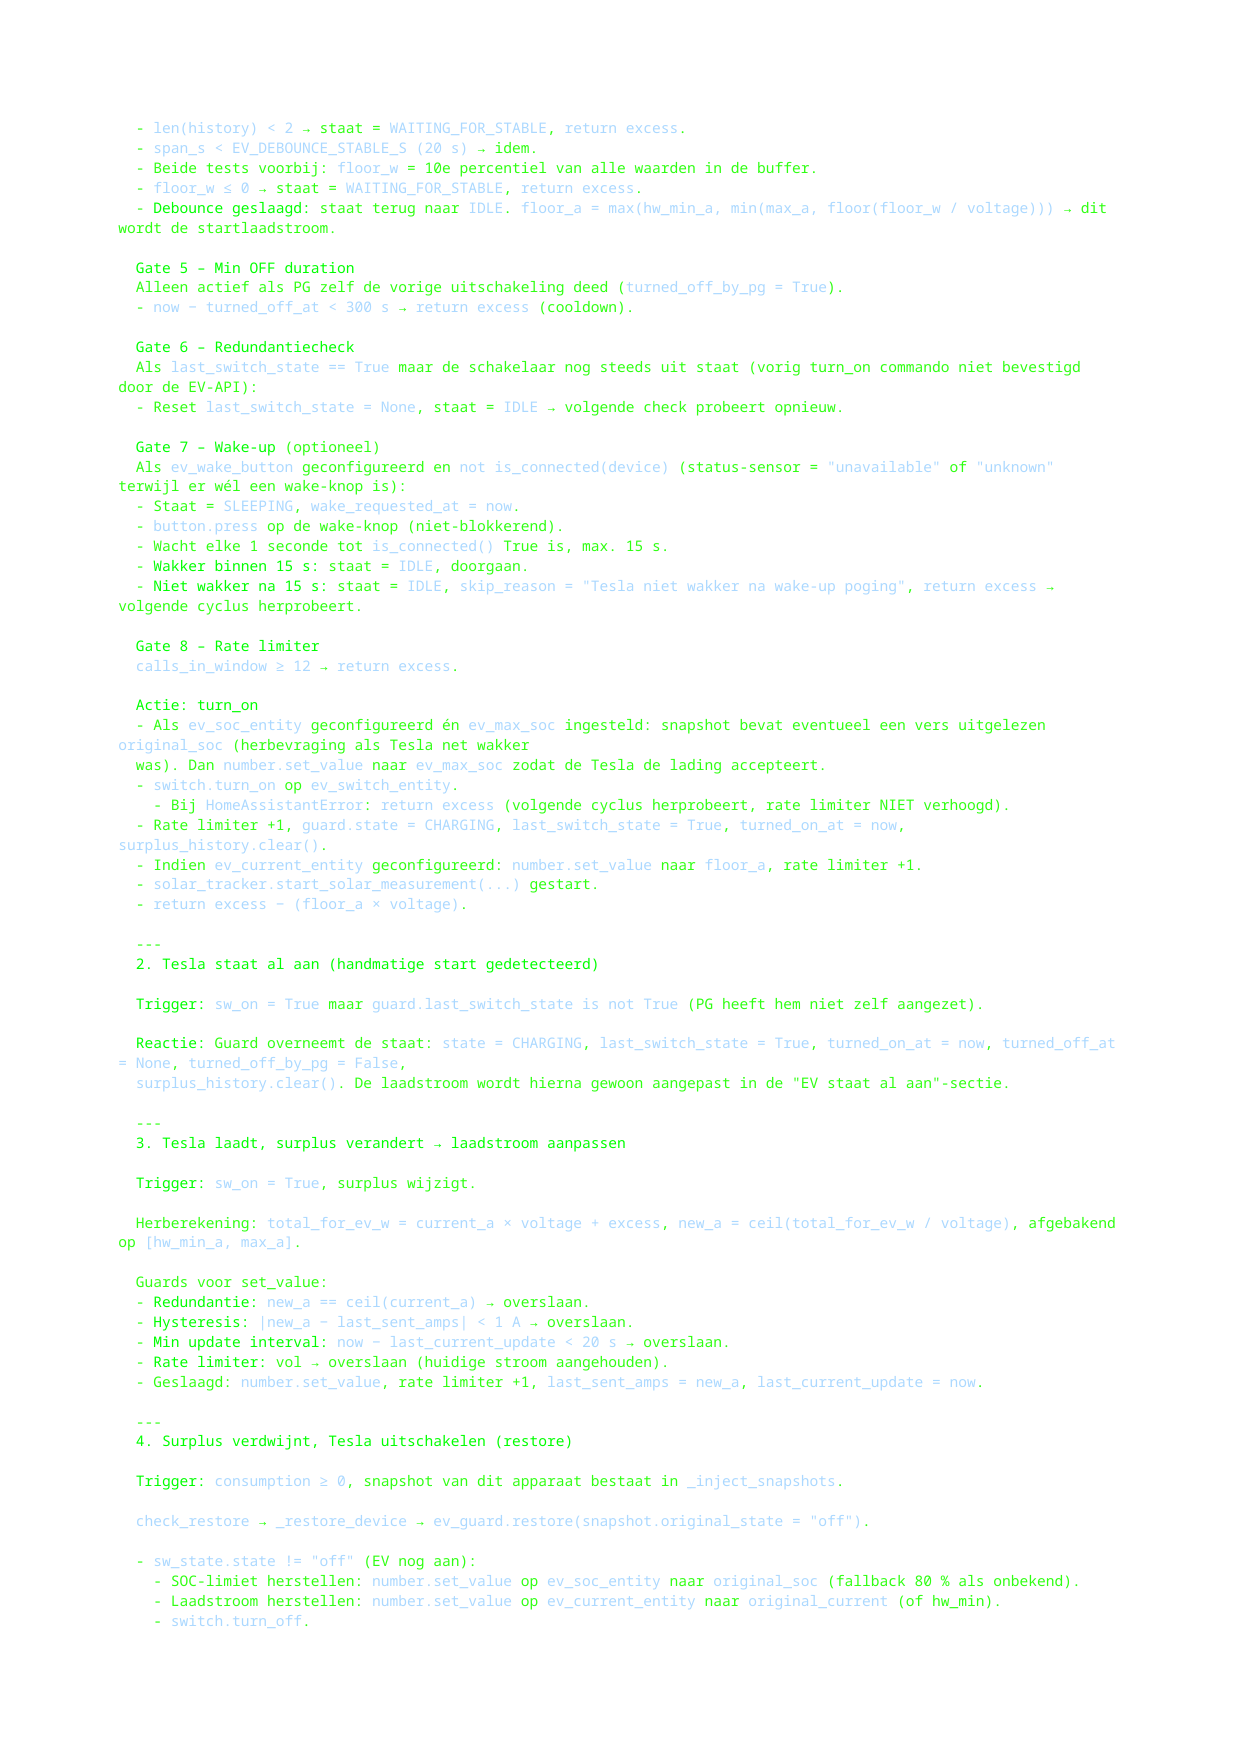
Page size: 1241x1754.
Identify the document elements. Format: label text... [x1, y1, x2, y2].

text surplus_history.clear(). De laadstroom wordt hierna gewoon aangepast in de "EV staat al aan"-sectie. [118, 1073, 1122, 1093]
text - Wacht elke 1 seconde tot is_connected() True is, max. 15 s. [118, 536, 1122, 556]
text check_restore → _restore_device → ev_guard.restore(snapshot.original_state = "off"). [118, 1511, 1122, 1531]
text Gate 7 – Wake-up (optioneel) [118, 436, 1122, 456]
text - Debounce geslaagd: staat terug naar IDLE. floor_a = max(hw_min_a, min(max_a, floor(floor_w / voltage))) → dit wordt de startlaadstroom. [118, 198, 1122, 237]
text - Hysteresis: |new_a − last_sent_amps| < 1 A → overslaan. [118, 1312, 1122, 1332]
text - Rate limiter: vol → overslaan (huidige stroom aangehouden). [118, 1352, 1122, 1372]
text Als last_switch_state == True maar de schakelaar nog steeds uit staat (vorig turn_on commando niet bevestigd door de EV-API): [118, 357, 1122, 397]
text - SOC-limiet herstellen: number.set_value op ev_soc_entity naar original_soc (fallback 80 % als onbekend). [118, 1571, 1122, 1590]
text - Laadstroom herstellen: number.set_value op ev_current_entity naar original_current (of hw_min). [118, 1590, 1122, 1610]
text Actie: turn_on [118, 695, 1122, 715]
text Gate 5 – Min OFF duration [118, 257, 1122, 277]
text - Staat = SLEEPING, wake_requested_at = now. [118, 496, 1122, 516]
text - Redundantie: new_a == ceil(current_a) → overslaan. [118, 1292, 1122, 1312]
text - switch.turn_on op ev_switch_entity. [118, 775, 1122, 794]
text - floor_w ≤ 0 → staat = WAITING_FOR_STABLE, return excess. [118, 178, 1122, 198]
text - len(history) < 2 → staat = WAITING_FOR_STABLE, return excess. [118, 118, 1122, 138]
text Als ev_wake_button geconfigureerd en not is_connected(device) (status-sensor = "unavailable" of "unknown" terwijl er wél een wake-knop is): [118, 456, 1122, 496]
text --- [118, 934, 1122, 954]
text - button.press op de wake-knop (niet-blokkerend). [118, 516, 1122, 536]
text Trigger: sw_on = True maar guard.last_switch_state is not True (PG heeft hem niet zelf aangezet). [118, 993, 1122, 1013]
text 3. Tesla laadt, surplus verandert → laadstroom aanpassen [118, 1133, 1122, 1153]
text - now − turned_off_at < 300 s → return excess (cooldown). [118, 297, 1122, 317]
text 4. Surplus verdwijnt, Tesla uitschakelen (restore) [118, 1431, 1122, 1451]
text - Als ev_soc_entity geconfigureerd én ev_max_soc ingesteld: snapshot bevat eventueel een vers uitgelezen original_soc (herbevraging als Tesla net wakker [118, 715, 1122, 755]
text Reactie: Guard overneemt de staat: state = CHARGING, last_switch_state = True, turned_on_at = now, turned_off_at = None, turned_off_by_pg = False, [118, 1033, 1122, 1073]
text Gate 6 – Redundantiecheck [118, 337, 1122, 357]
text - return excess − (floor_a × voltage). [118, 894, 1122, 914]
text - Indien ev_current_entity geconfigureerd: number.set_value naar floor_a, rate limiter +1. [118, 854, 1122, 874]
text - switch.turn_off. [118, 1610, 1122, 1630]
text --- [118, 1113, 1122, 1133]
text Guards voor set_value: [118, 1272, 1122, 1292]
text - Bij HomeAssistantError: return excess (volgende cyclus herprobeert, rate limiter NIET verhoogd). [118, 794, 1122, 814]
text Trigger: sw_on = True, surplus wijzigt. [118, 1173, 1122, 1192]
text - Reset last_switch_state = None, staat = IDLE → volgende check probeert opnieuw. [118, 397, 1122, 417]
text - span_s < EV_DEBOUNCE_STABLE_S (20 s) → idem. [118, 138, 1122, 158]
text - Min update interval: now − last_current_update < 20 s → overslaan. [118, 1332, 1122, 1352]
text - Wakker binnen 15 s: staat = IDLE, doorgaan. [118, 556, 1122, 576]
text 2. Tesla staat al aan (handmatige start gedetecteerd) [118, 954, 1122, 974]
text - solar_tracker.start_solar_measurement(...) gestart. [118, 874, 1122, 894]
text Gate 8 – Rate limiter [118, 635, 1122, 655]
text was). Dan number.set_value naar ev_max_soc zodat de Tesla de lading accepteert. [118, 755, 1122, 775]
text - Niet wakker na 15 s: staat = IDLE, skip_reason = "Tesla niet wakker na wake-up poging", return excess → volgende cyclus herprobeert. [118, 576, 1122, 616]
text Trigger: consumption ≥ 0, snapshot van dit apparaat bestaat in _inject_snapshots. [118, 1471, 1122, 1491]
text --- [118, 1411, 1122, 1431]
text - Rate limiter +1, guard.state = CHARGING, last_switch_state = True, turned_on_at = now, surplus_history.clear(). [118, 814, 1122, 854]
text - sw_state.state != "off" (EV nog aan): [118, 1551, 1122, 1571]
text - Beide tests voorbij: floor_w = 10e percentiel van alle waarden in de buffer. [118, 158, 1122, 178]
text Herberekening: total_for_ev_w = current_a × voltage + excess, new_a = ceil(total_for_ev_w / voltage), afgebakend op [hw_min_a, max_a]. [118, 1212, 1122, 1252]
text Alleen actief als PG zelf de vorige uitschakeling deed (turned_off_by_pg = True). [118, 277, 1122, 297]
text - Geslaagd: number.set_value, rate limiter +1, last_sent_amps = new_a, last_current_update = now. [118, 1372, 1122, 1391]
text calls_in_window ≥ 12 → return excess. [118, 655, 1122, 675]
